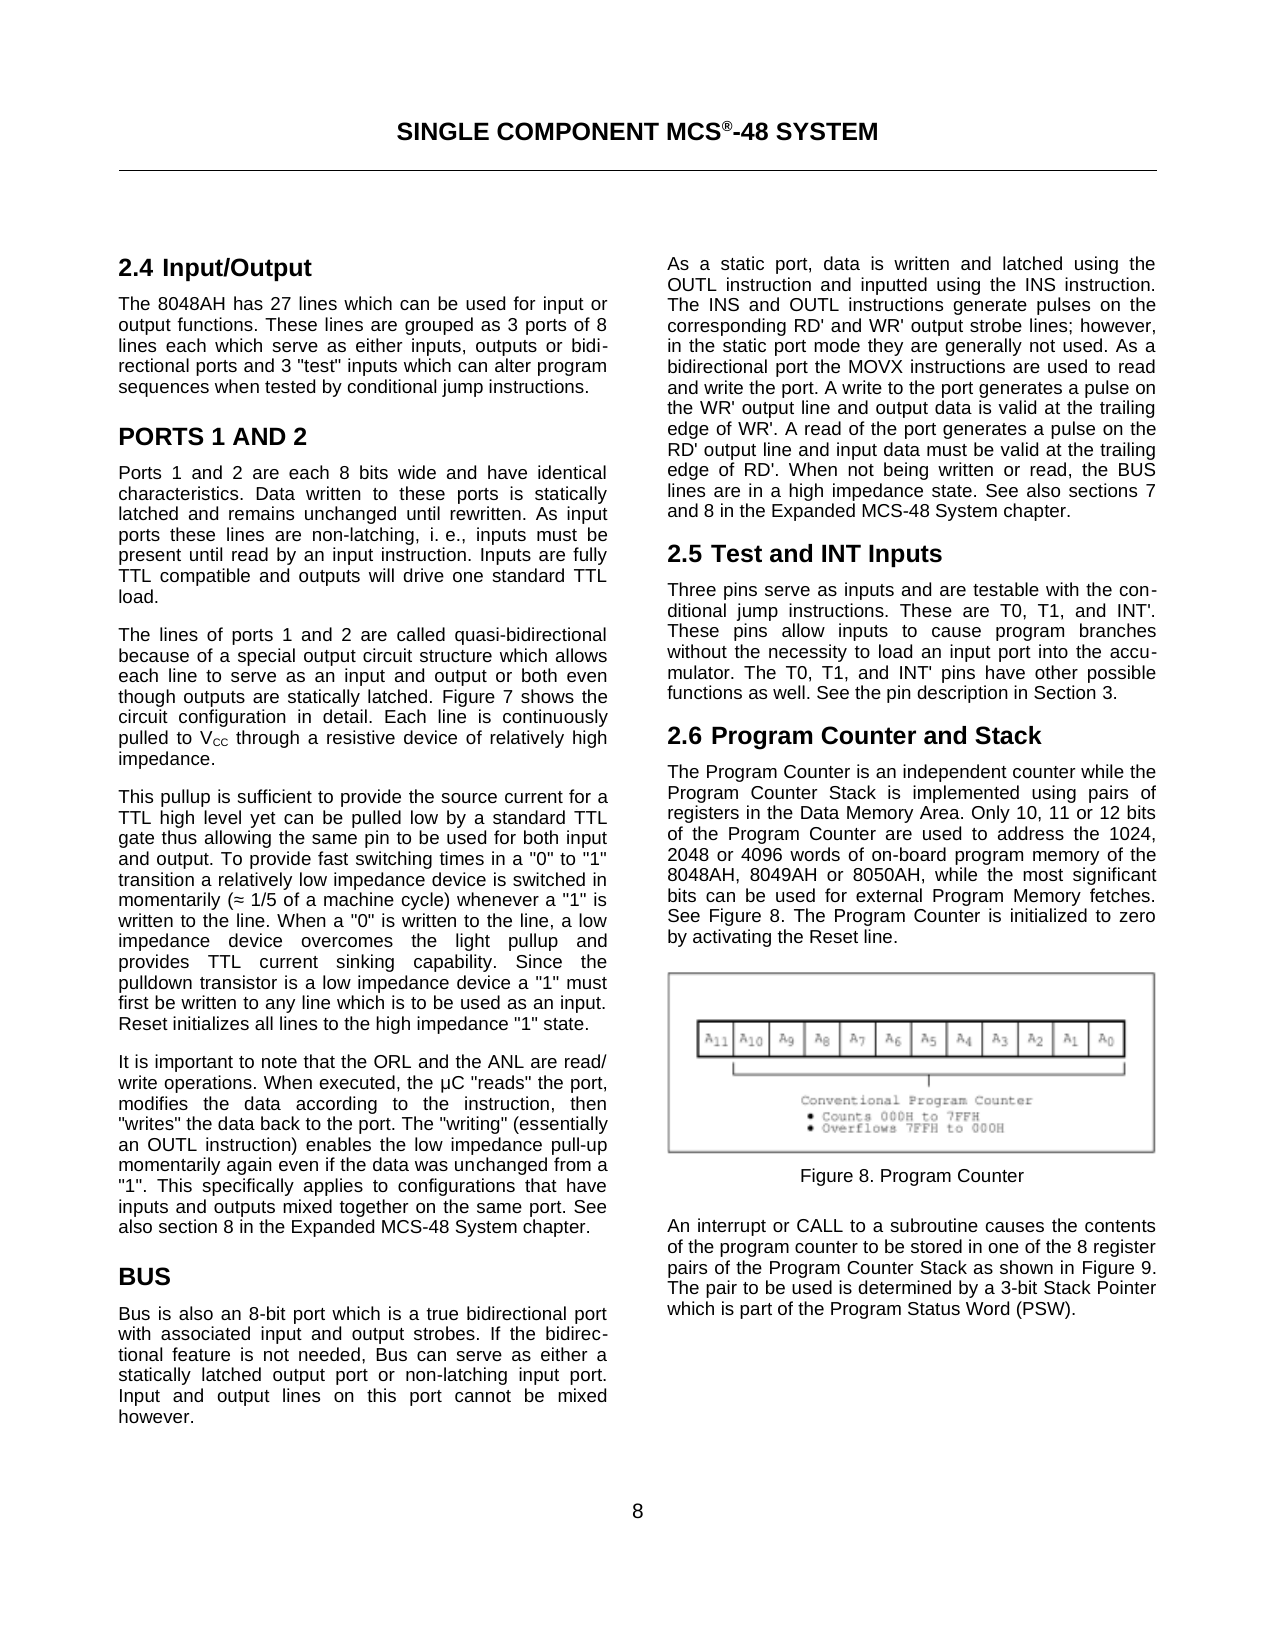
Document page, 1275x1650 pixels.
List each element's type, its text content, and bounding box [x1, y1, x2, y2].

subtitle Input/Output [118, 254, 608, 282]
subtitle BUS [118, 1263, 608, 1291]
text Three pins serve as inputs and are testable with the con­ditional jump instructions. These are T0, T1, and INT'. These pins allow inputs to cause program branches without the necessity to load an input port into the accu­mulator. The T0, T1, and INT' pins have other possible functions as well. See the pin description in Section 3. [667, 580, 1157, 704]
text This pullup is sufficient to provide the source current for a TTL high level yet can be pulled low by a standard TTL gate thus allowing the same pin to be used for both input and output. To provide fast switching times in a "0" to "1" transition a relatively low impedance device is switched in momentarily (≈ 1/5 of a machine cycle) whenever a "1" is written to the line. When a "0" is written to the line, a low impedance device overcomes the light pullup and provides TTL current sinking capability. Since the pulldown transistor is a low impedance device a "1" must first be written to any line which is to be used as an input. Reset initializes all lines to the high impedance "1" state. [118, 787, 608, 1034]
subtitle Program Counter and Stack [667, 722, 1157, 749]
subtitle PORTS 1 AND 2 [118, 422, 608, 450]
text The 8048AH has 27 lines which can be used for input or output functions. These lines are grouped as 3 ports of 8 lines each which serve as either inputs, outputs or bidi­rectional ports and 3 "test" inputs which can alter program sequences when tested by conditional jump instructions. [118, 294, 608, 397]
text Ports 1 and 2 are each 8 bits wide and have identical characteristics. Data written to these ports is statically latched and remains unchanged until rewritten. As input ports these lines are non-latching, i. e., inputs must be present until read by an input instruction. Inputs are fully TTL compatible and outputs will drive one standard TTL load. [118, 463, 608, 607]
picture [667, 971, 1157, 1155]
text As a static port, data is written and latched using the OUTL instruction and inputted using the INS instruction. The INS and OUTL instructions generate pulses on the corresponding RD' and WR' output strobe lines; however, in the static port mode they are generally not used. As a bidirectional port the MOVX instructions are used to read and write the port. A write to the port generates a pulse on the WR' output line and output data is valid at the trailing edge of WR'. A read of the port generates a pulse on the RD' output line and input data must be valid at the trailing edge of RD'. When not being written or read, the BUS lines are in a high impedance state. See also sections 7 and 8 in the Expanded MCS-48 System chapter. [667, 254, 1157, 522]
text The Program Counter is an independent counter while the Program Counter Stack is implemented using pairs of registers in the Data Memory Area. Only 10, 11 or 12 bits of the Program Counter are used to address the 1024, 2048 or 4096 words of on-board program memory of the 8048AH, 8049AH or 8050AH, while the most significant bits can be used for external Program Memory fetches. See 8. The Program Counter is initialized to zero by activating the Reset line. [667, 762, 1157, 948]
text The lines of ports 1 and 2 are called quasi-bidirectional because of a special output circuit structure which allows each line to serve as an input and output or both even though outputs are statically latched. 7 shows the circuit configuration in detail. Each line is continu­ously pulled to VCC through a resistive device of relatively high impedance. [118, 625, 608, 769]
subtitle Test and INT Inputs [667, 540, 1157, 568]
text Bus is also an 8-bit port which is a true bidirectional port with associated input and output strobes. If the bidirec­tional feature is not needed, Bus can serve as either a statically latched output port or non-latching input port. Input and output lines on this port cannot be mixed however. [118, 1303, 608, 1427]
text An interrupt or CALL to a subroutine causes the contents of the program counter to be stored in one of the 8 register pairs of the Program Counter Stack as shown in 9. The pair to be used is determined by a 3-bit Stack Pointer which is part of the Program Status Word (PSW). [667, 1187, 1157, 1319]
text It is important to note that the ORL and the ANL are read/ write operations. When executed, the μC "reads" the port, modifies the data according to the instruction, then "writes" the data back to the port. The "writing" (es­sentially an OUTL instruction) enables the low impedance pull-up momentarily again even if the data was un­changed from a "1". This specifically applies to configurations that have inputs and outputs mixed together on the same port. See also section 8 in the Expanded MCS-48 System chapter. [118, 1052, 608, 1238]
text Figure 8. Program Counter [667, 1155, 1157, 1187]
